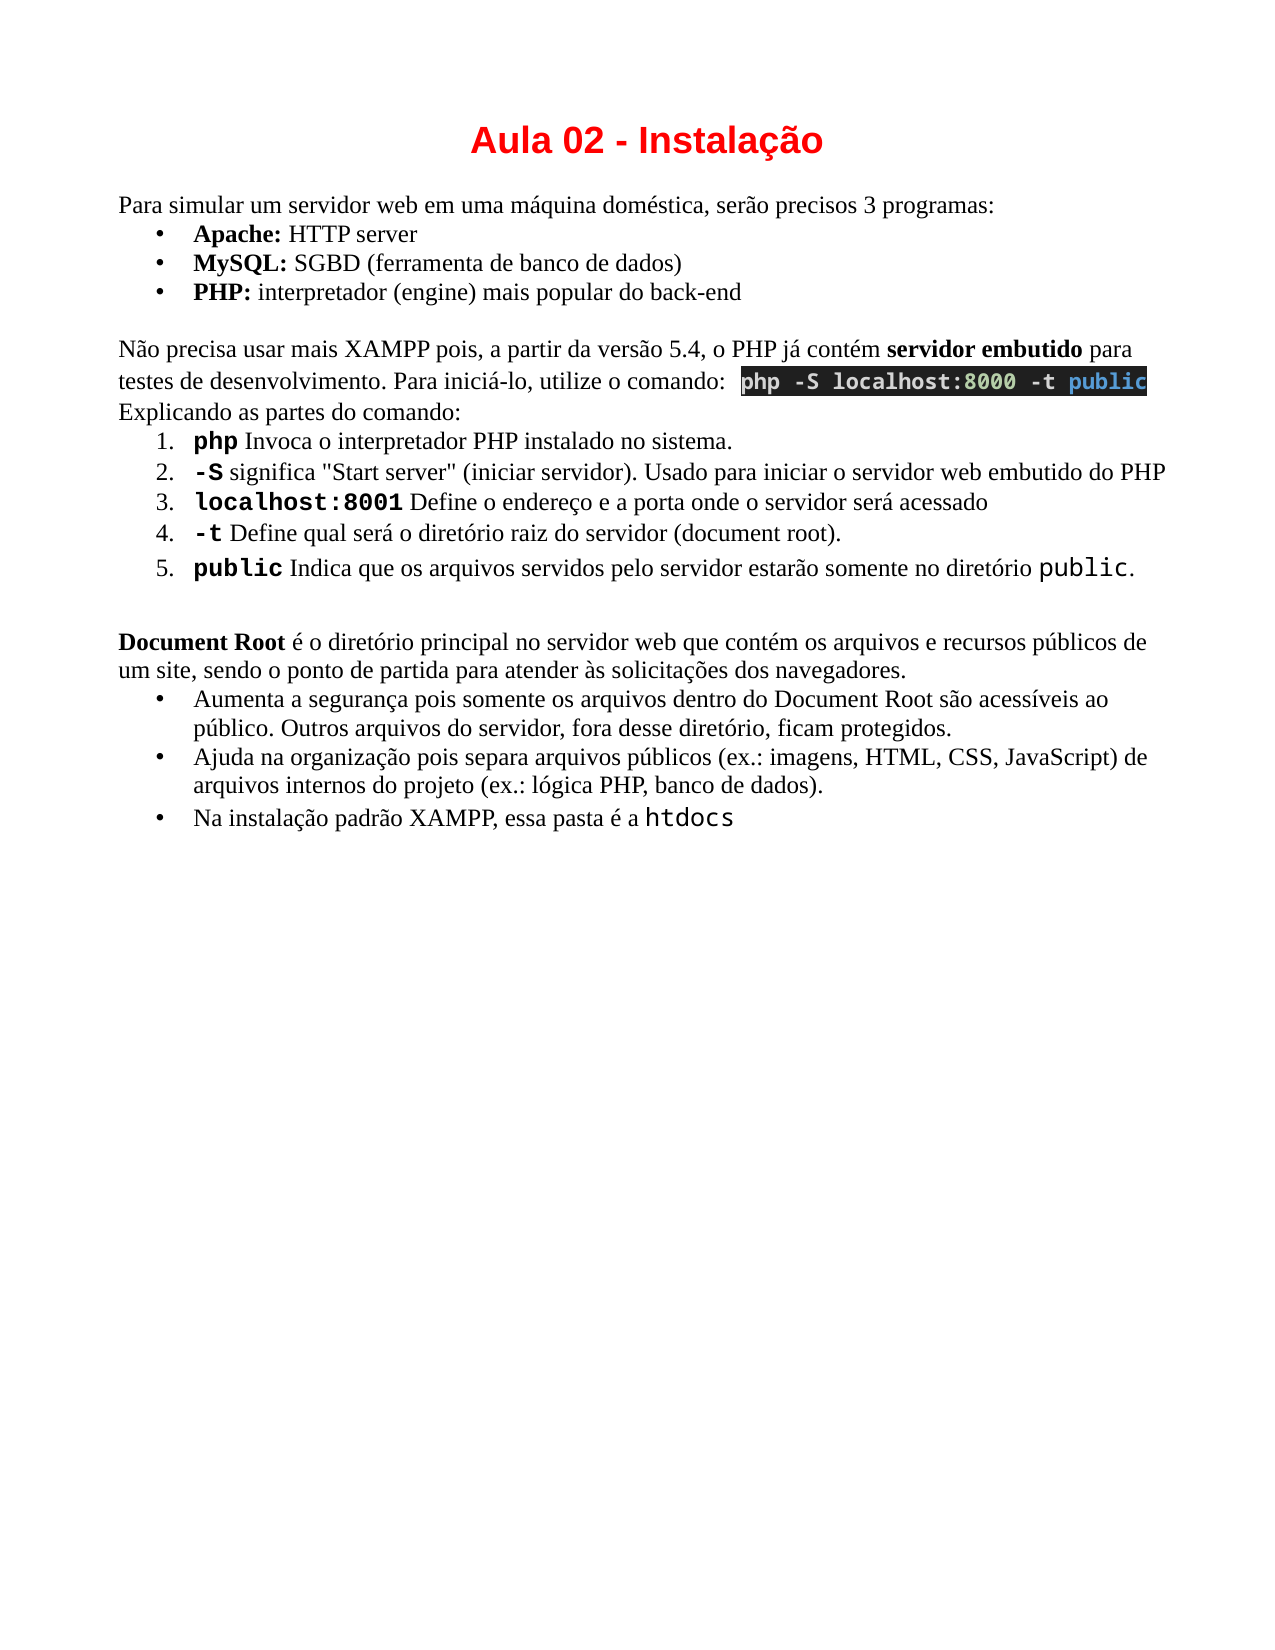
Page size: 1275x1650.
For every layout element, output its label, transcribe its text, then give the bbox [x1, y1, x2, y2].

text Não precisa usar mais XAMPP pois, a partir da versão 5.4, o PHP já contém servidor embutido para testes de desenvolvimento. Para iniciá-lo, utilize o comando: php -S localhost:8000 -t public Explicando as partes do comando: [118, 334, 1175, 426]
text Para simular um servidor web em uma máquina doméstica, serão precisos 3 programas: [118, 191, 1175, 219]
list public Indica que os arquivos servidos pelo servidor estarão somente no diretório public. [156, 549, 1175, 583]
subtitle Aula 02 - Instalação [118, 118, 1175, 162]
list localhost:8001 Define o endereço e a porta onde o servidor será acessado [156, 487, 1175, 518]
list Aumenta a segurança pois somente os arquivos dentro do Document Root são acessíveis ao público. Outros arquivos do servidor, fora desse diretório, ficam protegidos. [156, 684, 1175, 742]
list Na instalação padrão XAMPP, essa pasta é a htdocs [156, 799, 1175, 833]
list Apache: HTTP server [156, 219, 1175, 248]
text Document Root é o diretório principal no servidor web que contém os arquivos e recursos públicos de um site, sendo o ponto de partida para atender às solicitações dos navegadores. [118, 627, 1175, 684]
list PHP: interpretador (engine) mais popular do back-end [156, 277, 1175, 306]
list php Invoca o interpretador PHP instalado no sistema. [156, 426, 1175, 457]
list Ajuda na organização pois separa arquivos públicos (ex.: imagens, HTML, CSS, JavaScript) de arquivos internos do projeto (ex.: lógica PHP, banco de dados). [156, 742, 1175, 799]
list -t Define qual será o diretório raiz do servidor (document root). [156, 518, 1175, 549]
list MySQL: SGBD (ferramenta de banco de dados) [156, 248, 1175, 277]
list -S significa "Start server" (iniciar servidor). Usado para iniciar o servidor web embutido do PHP [156, 457, 1175, 487]
